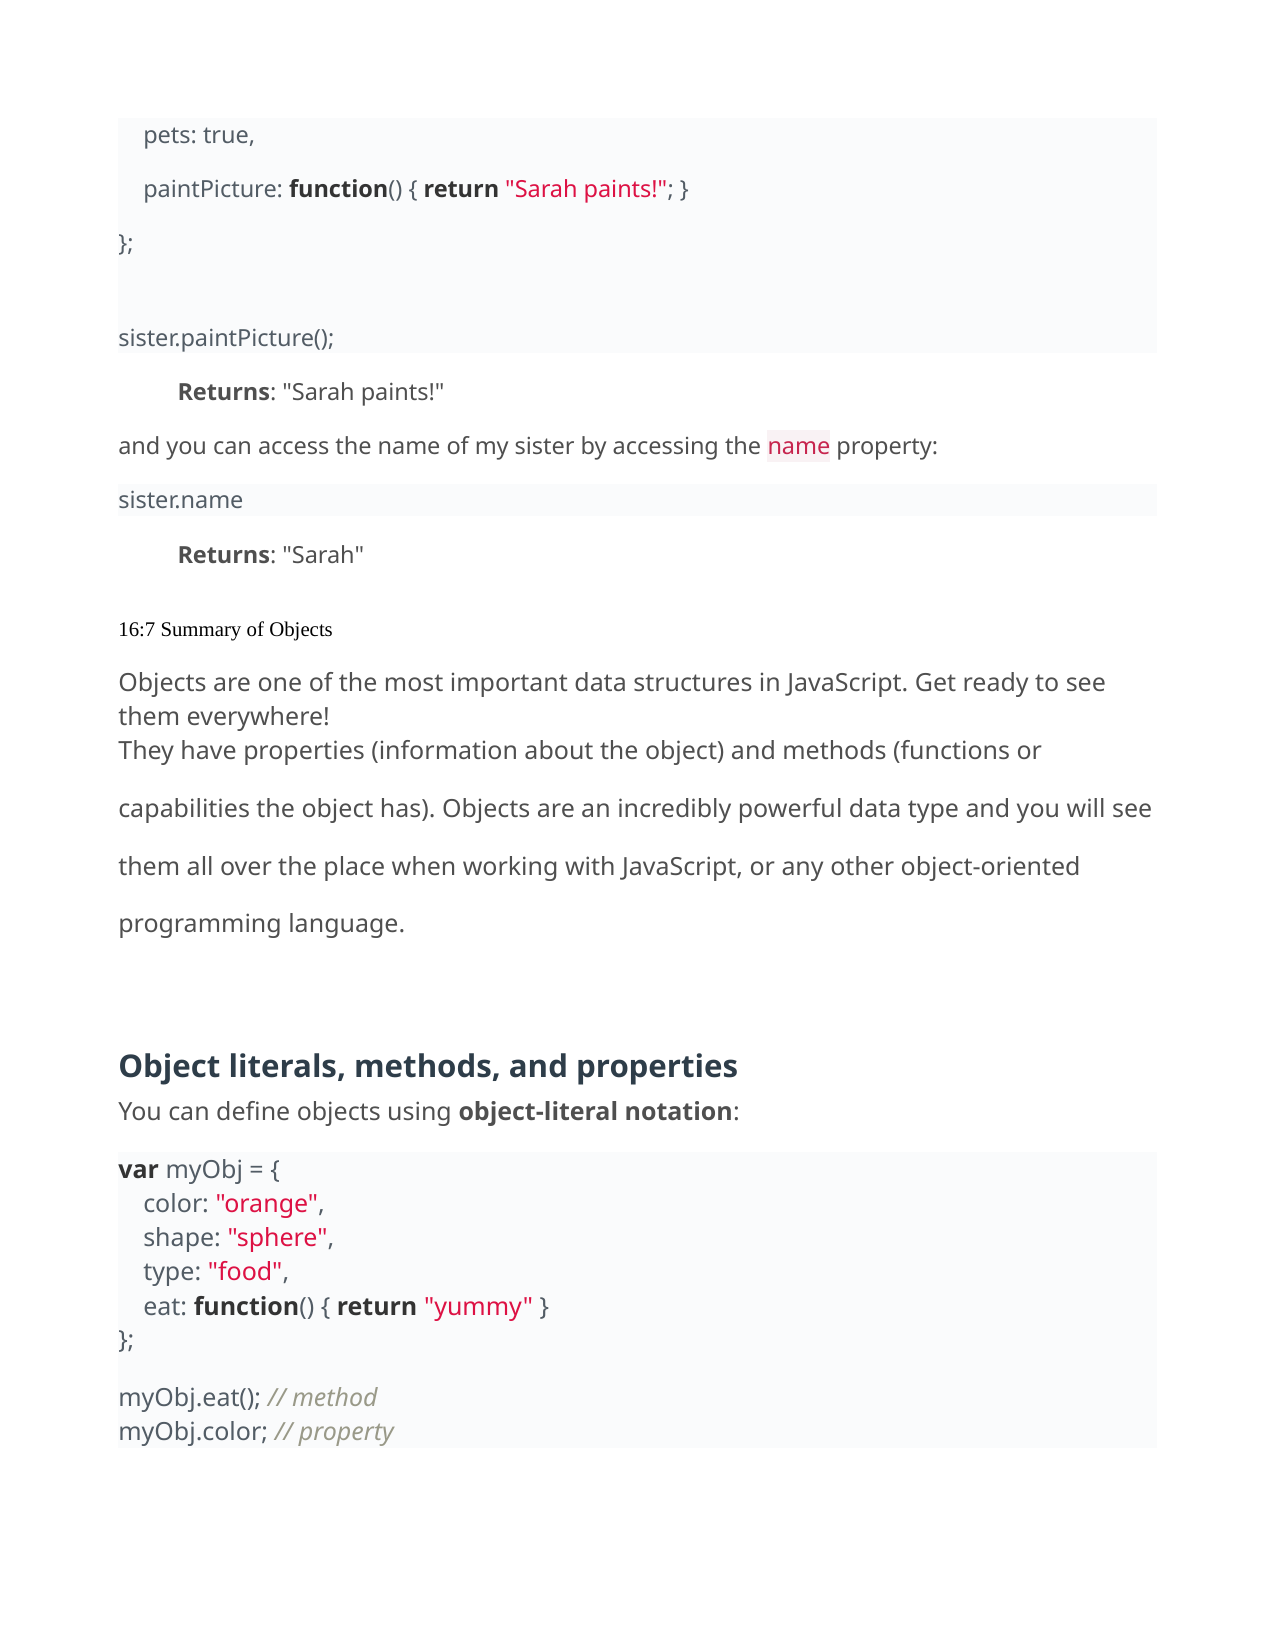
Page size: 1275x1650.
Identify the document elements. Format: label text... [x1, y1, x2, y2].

text 16:7 Summary of Objects [118, 616, 1157, 641]
text myObj.eat(); // method [118, 1380, 1157, 1414]
text myObj.color; // property [118, 1414, 1157, 1448]
text and you can access the name of my sister by accessing the name property: [118, 429, 1157, 462]
text Returns: "Sarah paints!" [177, 375, 1098, 407]
text They have properties (information about the object) and methods (functions or capabilities the object has). Objects are an incredibly powerful data type and you will see them all over the place when working with JavaScript, or any other object-oriented programming language. [118, 733, 1157, 940]
text }; [118, 227, 1157, 259]
text sister.name [118, 484, 1157, 516]
text shape: "sphere", [118, 1220, 1157, 1254]
text var myObj = { [118, 1152, 1157, 1186]
text type: "food", [118, 1254, 1157, 1288]
text eat: function() { return "yummy" } [118, 1288, 1157, 1322]
subtitle Object literals, methods, and properties [118, 1044, 1157, 1086]
text sister.paintPicture(); [118, 321, 1157, 353]
text Objects are one of the most important data structures in JavaScript. Get ready to see them everywhere! [118, 664, 1157, 733]
text color: "orange", [118, 1186, 1157, 1220]
text pets: true, [118, 118, 1157, 150]
text Returns: "Sarah" [177, 538, 1098, 570]
text paintPicture: function() { return "Sarah paints!"; } [118, 172, 1157, 204]
text You can define objects using object-literal notation: [118, 1094, 1157, 1128]
text }; [118, 1322, 1157, 1356]
